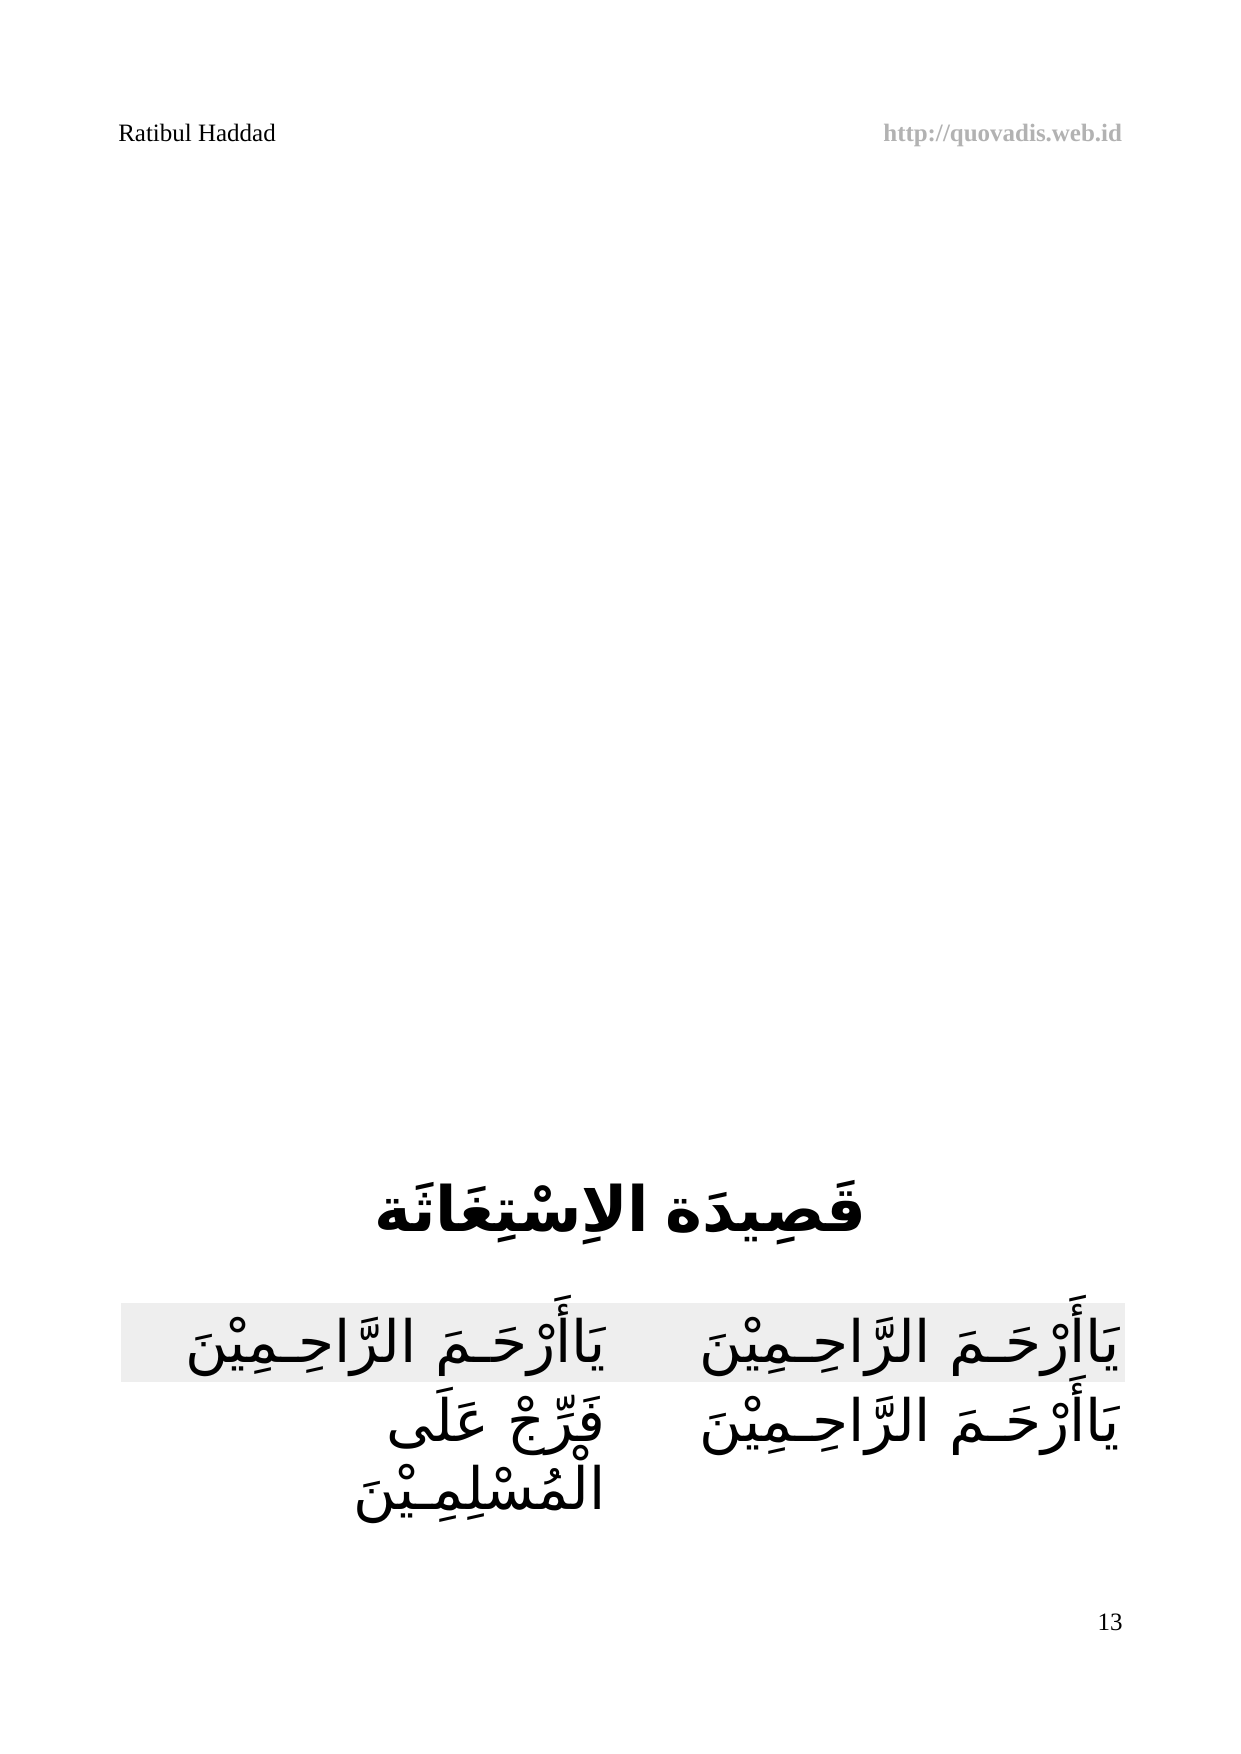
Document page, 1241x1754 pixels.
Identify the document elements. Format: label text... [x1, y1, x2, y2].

table_header يَاأَرْحَـمَ الرَّاحِـمِيْنَ [611, 1303, 1125, 1382]
table_cell يَاأَرْحَـمَ الرَّاحِـمِيْنَ [611, 1382, 1125, 1529]
table_header يَاأَرْحَـمَ الرَّاحِـمِيْنَ [121, 1303, 611, 1382]
text قَصِيدَة الاِسْتِغَاثَة [118, 1176, 1122, 1257]
table_cell فَرِّجْ عَلَى الْمُسْلِمِـيْنَ [121, 1382, 611, 1529]
